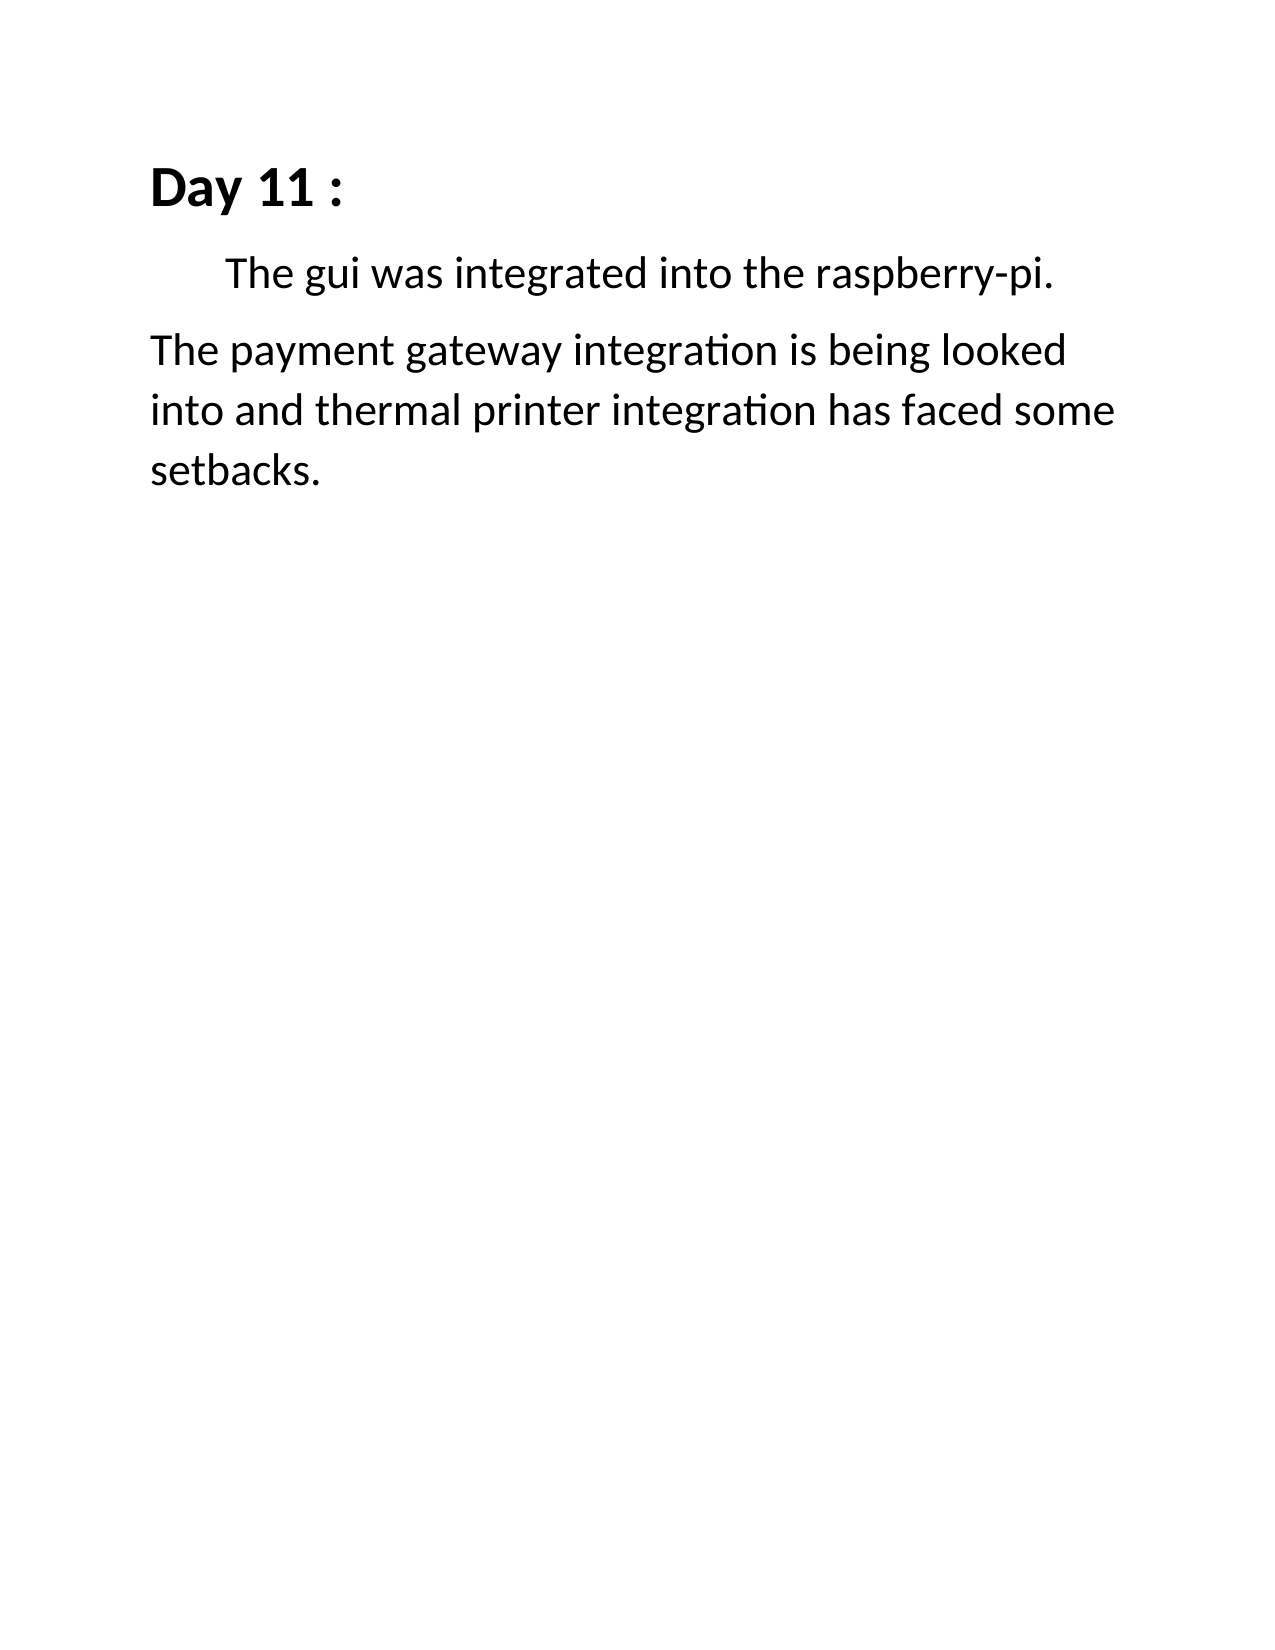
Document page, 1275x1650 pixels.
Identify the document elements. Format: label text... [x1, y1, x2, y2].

text The payment gateway integration is being looked into and thermal printer integration has faced some setbacks. [150, 321, 1125, 497]
text Day 11 : [150, 150, 1125, 221]
text The gui was integrated into the raspberry-pi. [150, 243, 1125, 299]
